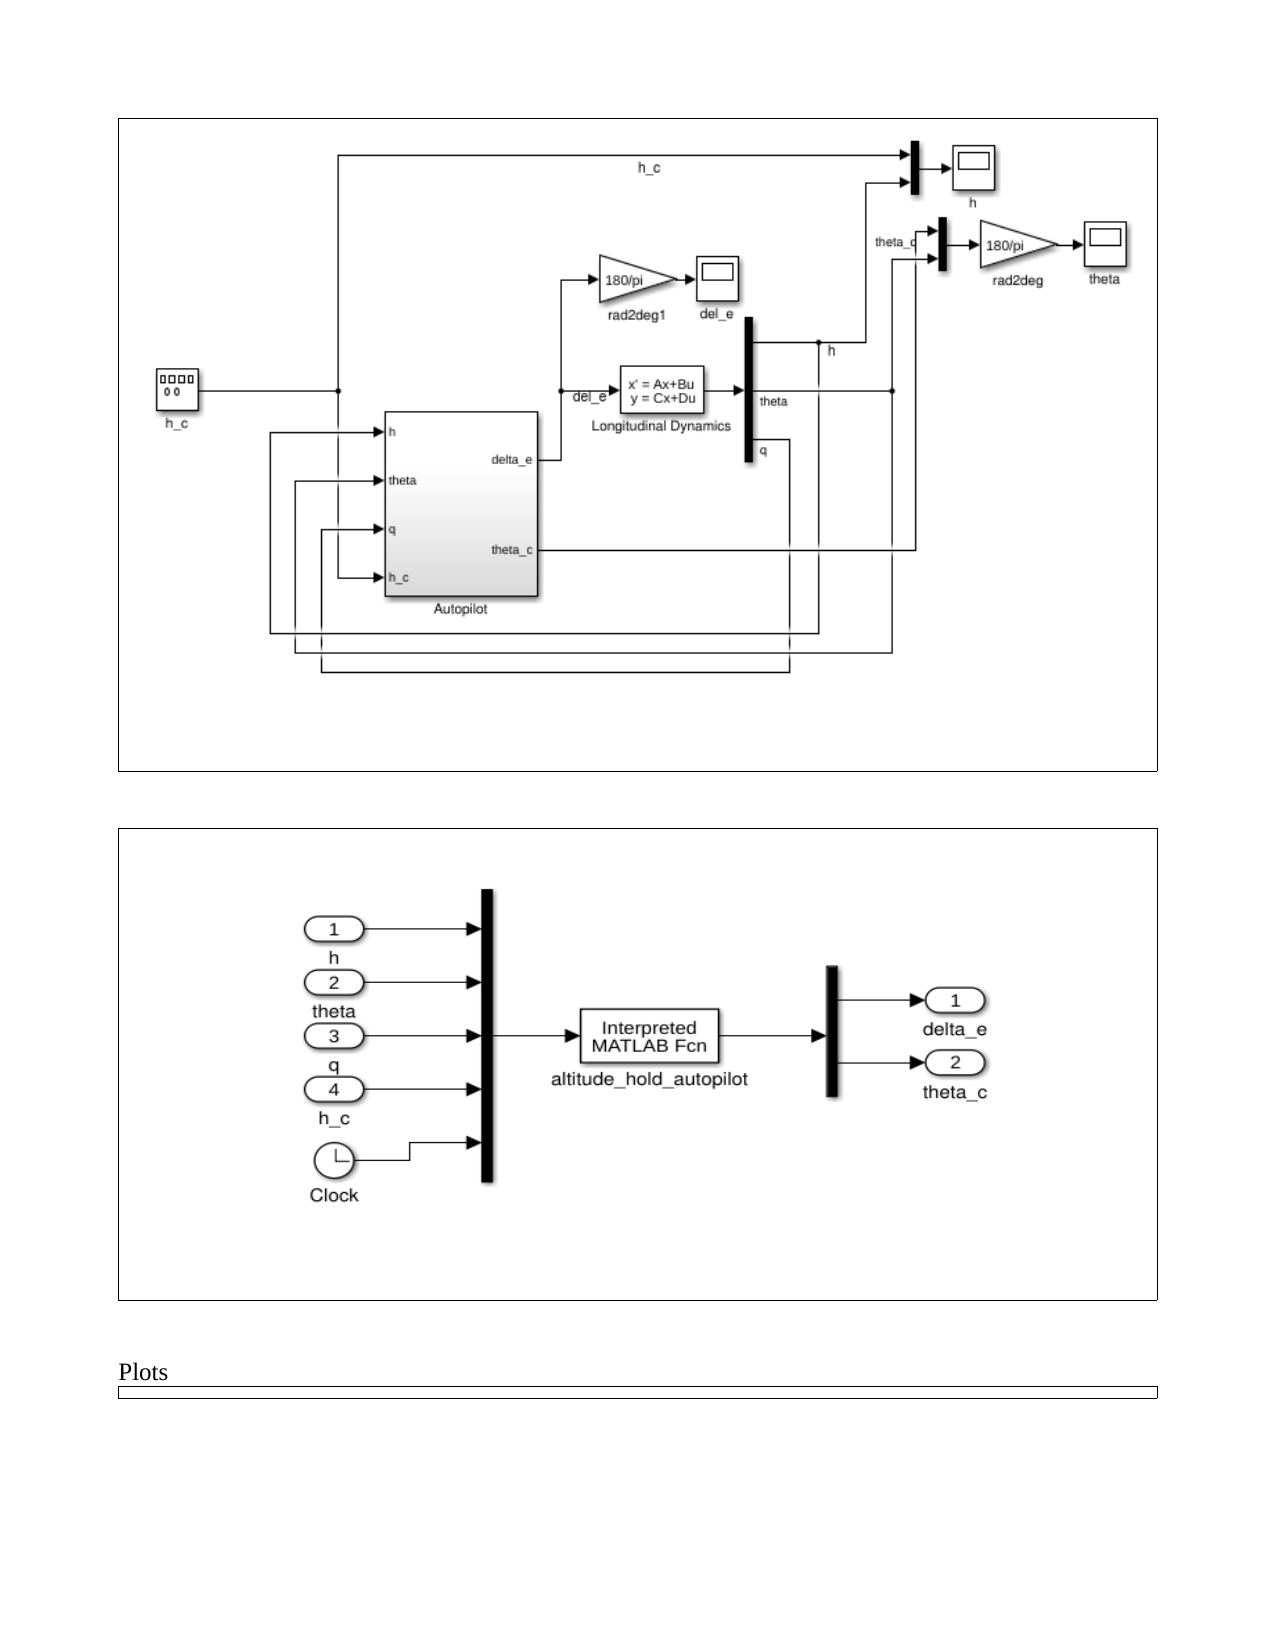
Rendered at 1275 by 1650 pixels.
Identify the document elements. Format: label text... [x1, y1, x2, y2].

table_header [119, 1387, 1157, 1398]
picture [123, 123, 1152, 708]
table_header [119, 119, 1157, 707]
text Plots [118, 1357, 1157, 1386]
table_header [119, 829, 1157, 1300]
picture [262, 870, 1015, 1224]
table_header [119, 708, 1157, 771]
